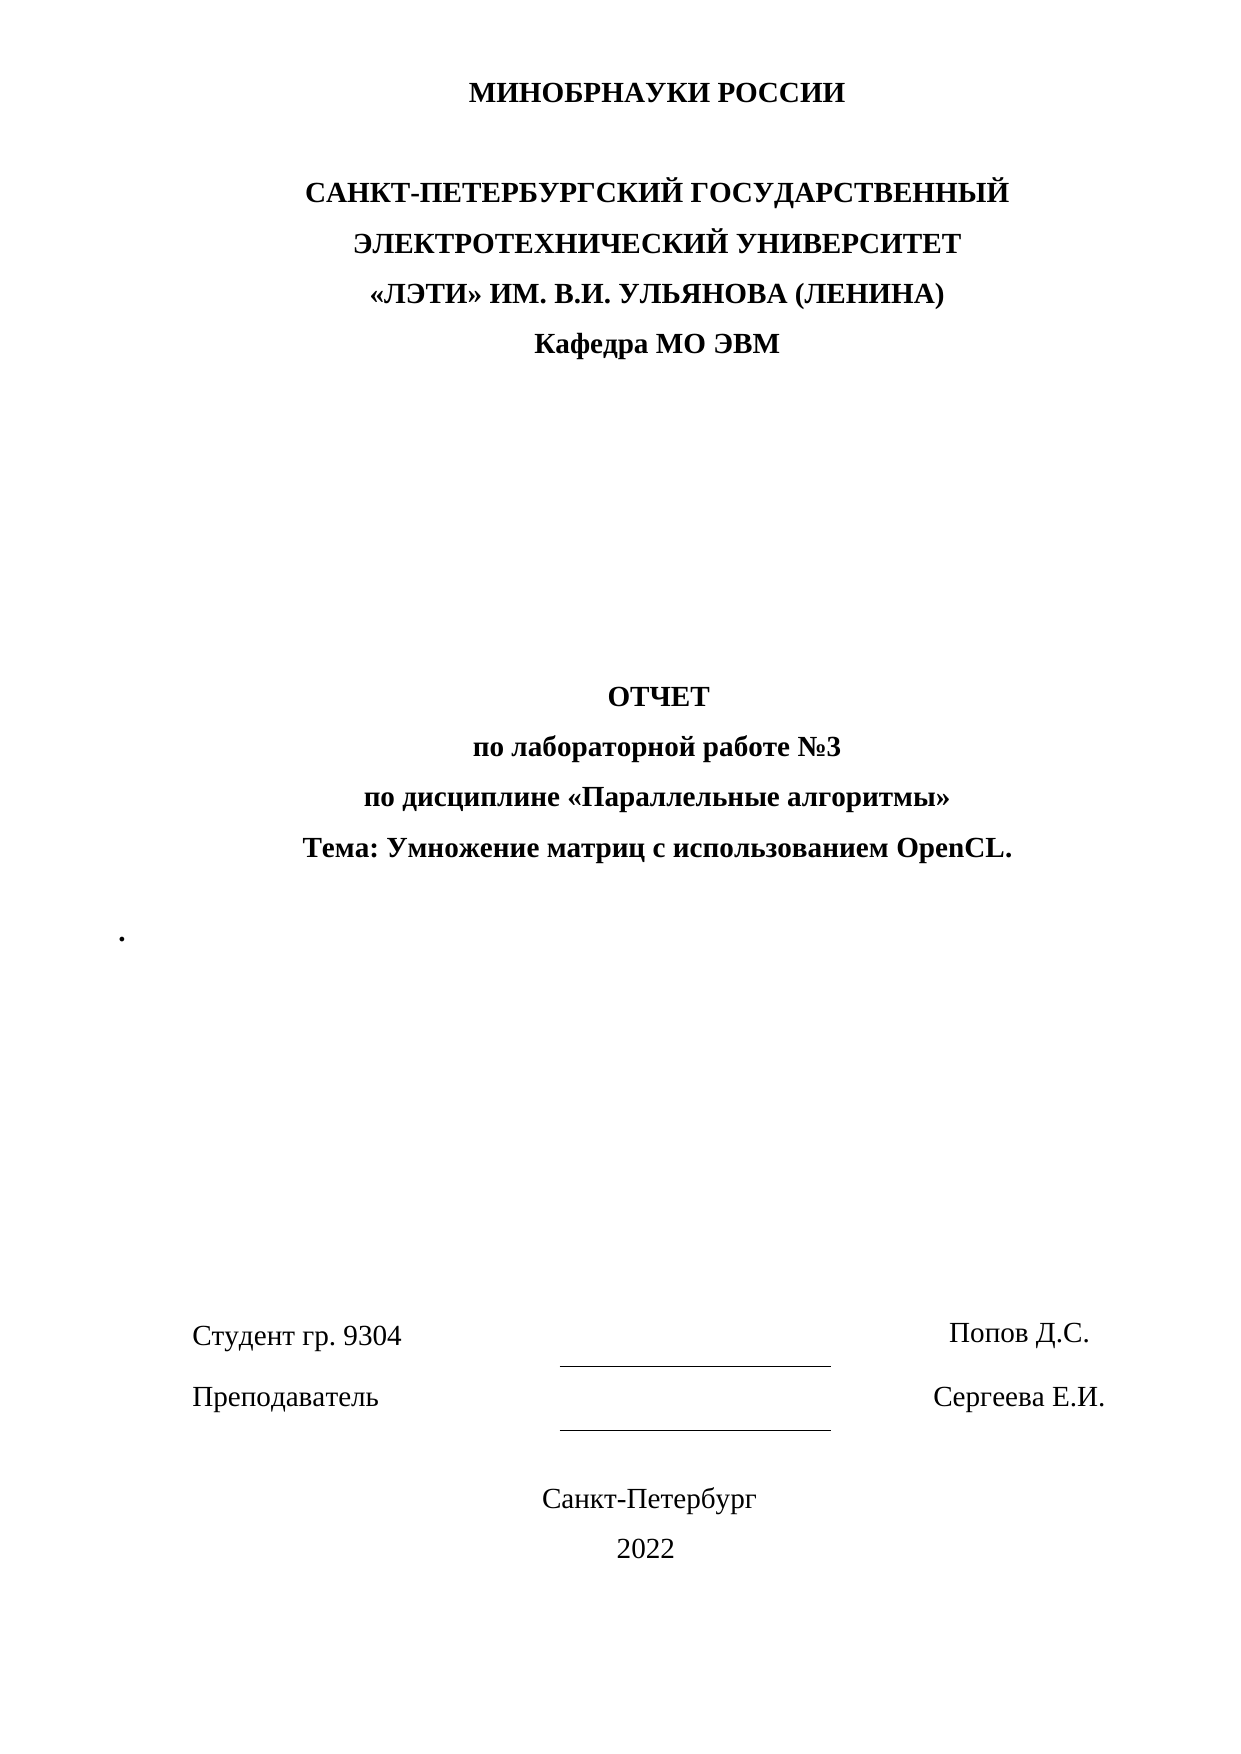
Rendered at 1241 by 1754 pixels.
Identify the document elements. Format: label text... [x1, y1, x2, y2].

table_cell Сергеева Е.И. [831, 1366, 1133, 1430]
text по дисциплине «Параллельные алгоритмы» [118, 779, 1122, 813]
text Санкт-Петербург [118, 1481, 1122, 1515]
table_cell Преподаватель [107, 1366, 559, 1430]
text МИНОБРНАУКИ РОССИИ [118, 75, 1122, 108]
text по лабораторной работе №3 [118, 729, 1122, 763]
text «ЛЭТИ» ИМ. В.И. УЛЬЯНОВА (ЛЕНИНА) [118, 276, 1122, 310]
text . [118, 880, 1122, 947]
table_cell [560, 1367, 831, 1430]
text 2022 [118, 1531, 1122, 1565]
table_header Студент гр. 9304 [107, 1302, 559, 1366]
table_header Попов Д.С. [831, 1302, 1133, 1366]
table_header [560, 1302, 831, 1366]
text ЭЛЕКТРОТЕХНИЧЕСКИЙ УНИВЕРСИТЕТ [118, 226, 1122, 259]
text САНКТ-ПЕТЕРБУРГСКИЙ ГОСУДАРСТВЕННЫЙ [118, 176, 1122, 209]
text Тема: Умножение матриц с использованием OpenCL. [118, 830, 1122, 863]
text ОТЧЕТ [118, 679, 1122, 712]
text Кафедра МО ЭВМ [118, 327, 1122, 360]
